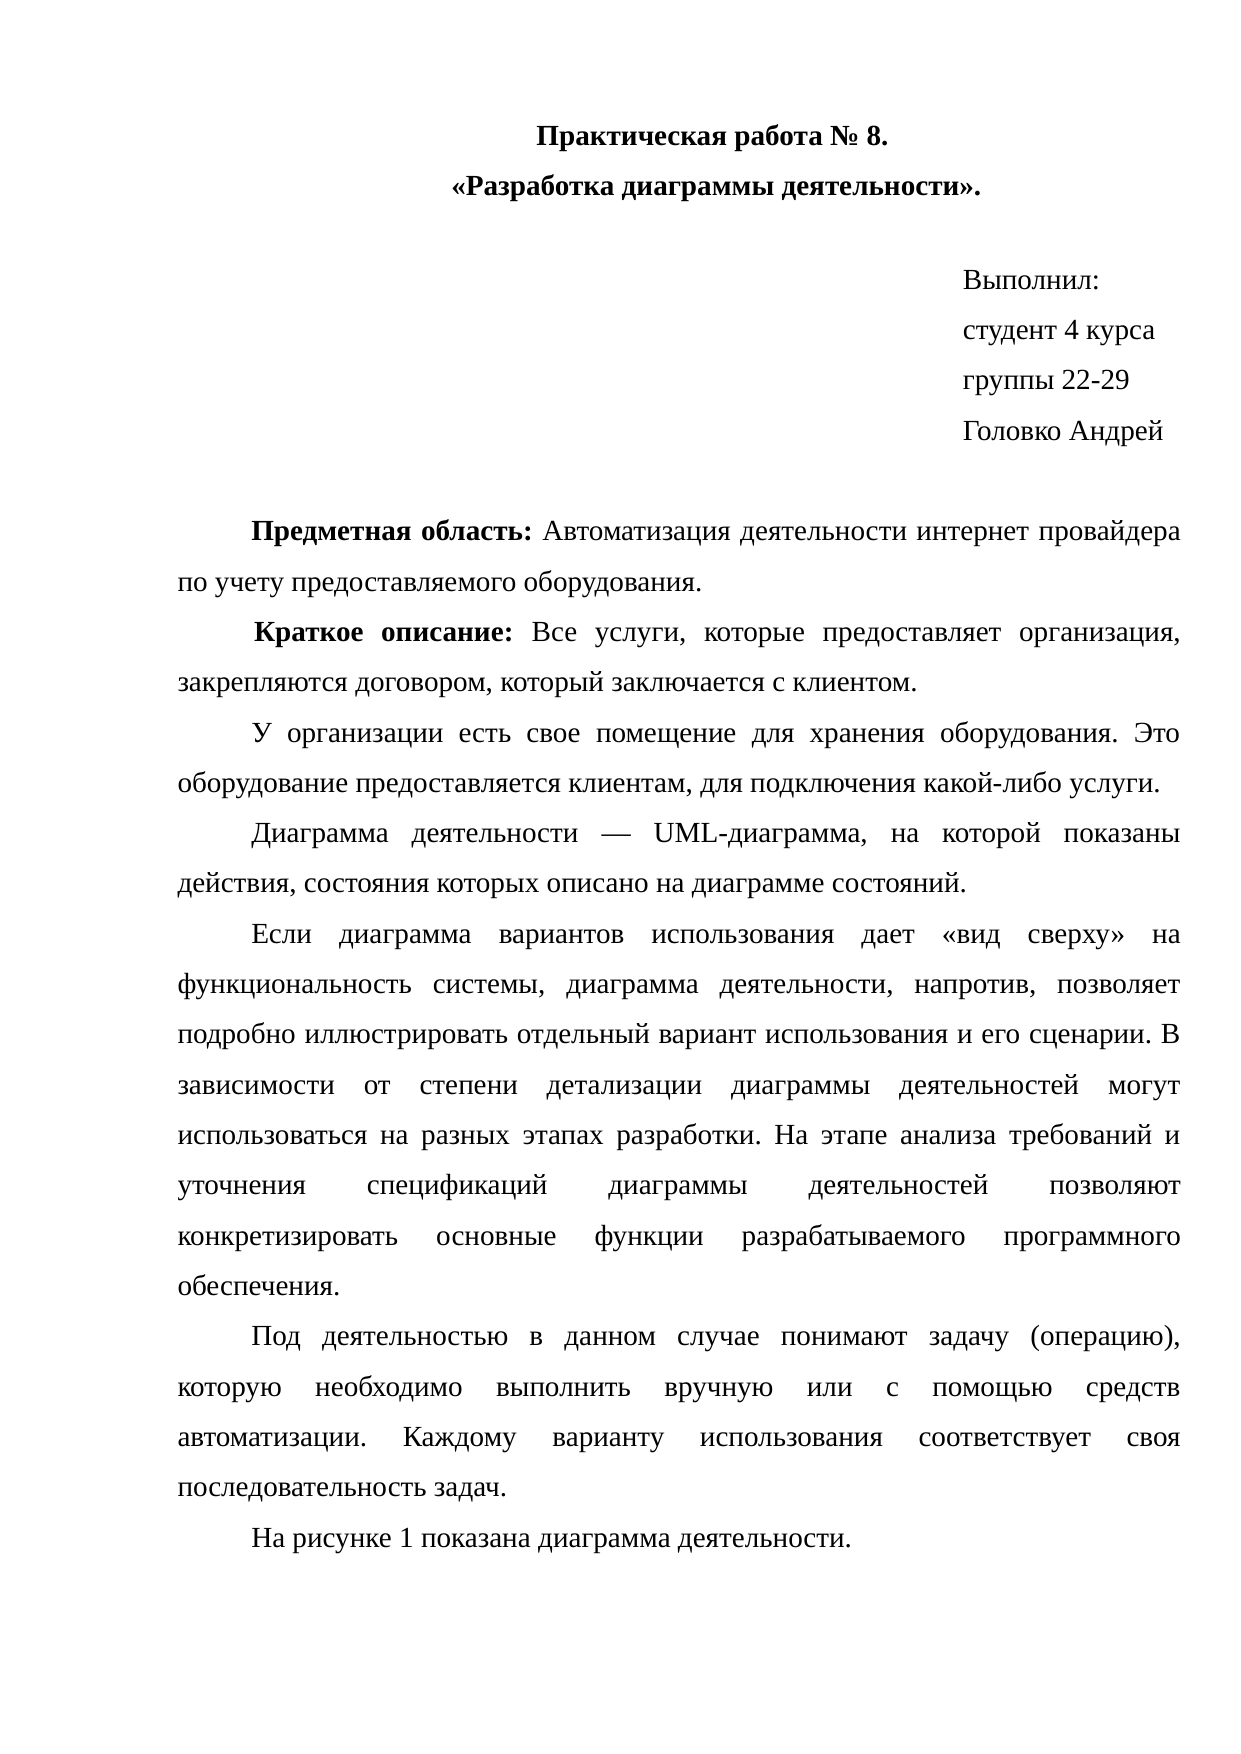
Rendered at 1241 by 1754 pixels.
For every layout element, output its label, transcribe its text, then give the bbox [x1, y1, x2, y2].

text Диаграмма деятельности — UML-диаграмма, на которой показаны действия, состояния которых описано на диаграмме состояний. [177, 815, 1181, 899]
text На рисунке 1 показана диаграмма деятельности. [177, 1520, 1181, 1553]
text Выполнил: [963, 262, 1181, 295]
text Предметная область: Автоматизация деятельности интернет провайдера по учету предоставляемого оборудования. [177, 513, 1181, 597]
text студент 4 курса [963, 312, 1181, 346]
text Практическая работа № 8. [177, 118, 1181, 152]
text Если диаграмма вариантов использования дает «вид сверху» на функциональность системы, диаграмма деятельности, напротив, позволяет подробно иллюстрировать отдельный вариант использования и его сценарии. В зависимости от степени детализации диаграммы деятельностей могут использоваться на разных этапах разработки. На этапе анализа требований и уточнения спецификаций диаграммы деятельностей позволяют конкретизировать основные функции разрабатываемого программного обеспечения. [177, 916, 1181, 1302]
text Под деятельностью в данном случае понимают задачу (операцию), которую необходимо выполнить вручную или с помощью средств автоматизации. Каждому варианту использования соответствует своя последовательность задач. [177, 1318, 1181, 1503]
text группы 22-29 [963, 362, 1181, 396]
text «Разработка диаграммы деятельности». [177, 168, 1181, 202]
text Головко Андрей [963, 413, 1181, 446]
text Краткое описание: Все услуги, которые предоставляет организация, закрепляются договором, который заключается с клиентом. [177, 614, 1181, 698]
text У организации есть свое помещение для хранения оборудования. Это оборудование предоставляется клиентам, для подключения какой-либо услуги. [177, 715, 1181, 798]
